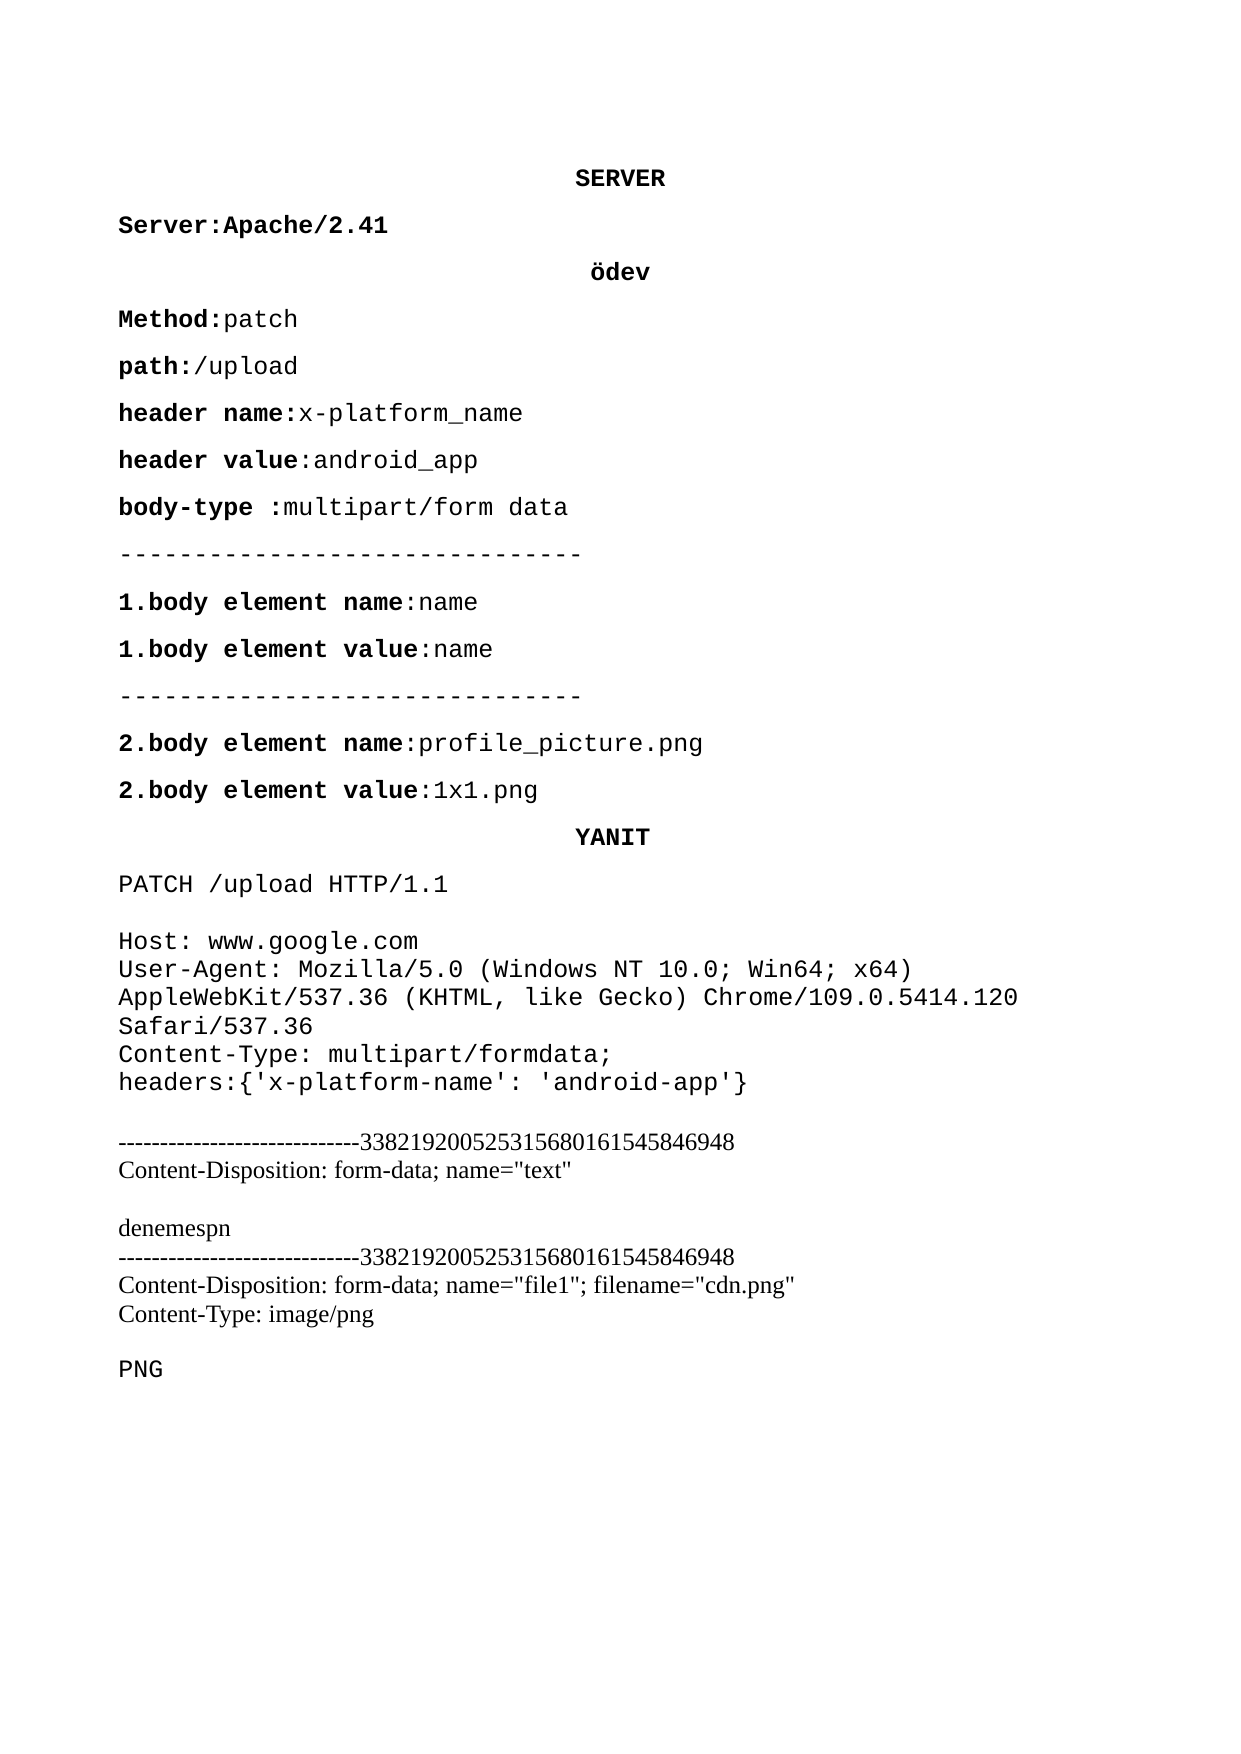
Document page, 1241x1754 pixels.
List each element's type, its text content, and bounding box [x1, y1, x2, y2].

text PATCH /upload HTTP/1.1 [118, 872, 1122, 900]
text Content-Type: image/png [118, 1299, 1122, 1328]
text Server:Apache/2.41 [118, 212, 1122, 241]
text Method:patch [118, 307, 1122, 335]
text Content-Disposition: form-data; name="text" [118, 1155, 1122, 1184]
text header name:x-platform_name [118, 401, 1122, 429]
text 1.body element name:name [118, 589, 1122, 617]
text path:/upload [118, 354, 1122, 382]
text -----------------------------338219200525315680161545846948 [118, 1242, 1122, 1270]
text 2.body element name:profile_picture.png [118, 730, 1122, 759]
text ------------------------------- [118, 683, 1122, 712]
text PNG [118, 1357, 1122, 1385]
text headers:{'x-platform-name': 'android-app'} [118, 1070, 1122, 1098]
text body-type :multipart/form data [118, 495, 1122, 523]
text 1.body element value:name [118, 636, 1122, 664]
text Host: www.google.com [118, 928, 1122, 957]
text Content-Disposition: form-data; name="file1"; filename="cdn.png" [118, 1270, 1122, 1299]
text ------------------------------- [118, 542, 1122, 570]
text header value:android_app [118, 448, 1122, 476]
text 2.body element value:1x1.png [118, 777, 1122, 806]
text -----------------------------338219200525315680161545846948 [118, 1127, 1122, 1155]
text ödev [118, 259, 1122, 288]
text YANIT [118, 824, 1122, 853]
text Content-Type: multipart/formdata; [118, 1042, 1122, 1070]
text denemespn [118, 1213, 1122, 1242]
text User-Agent: Mozilla/5.0 (Windows NT 10.0; Win64; x64) AppleWebKit/537.36 (KHTML, like Gecko) Chrome/109.0.5414.120 Safari/537.36 [118, 957, 1122, 1042]
text SERVER [118, 165, 1122, 194]
